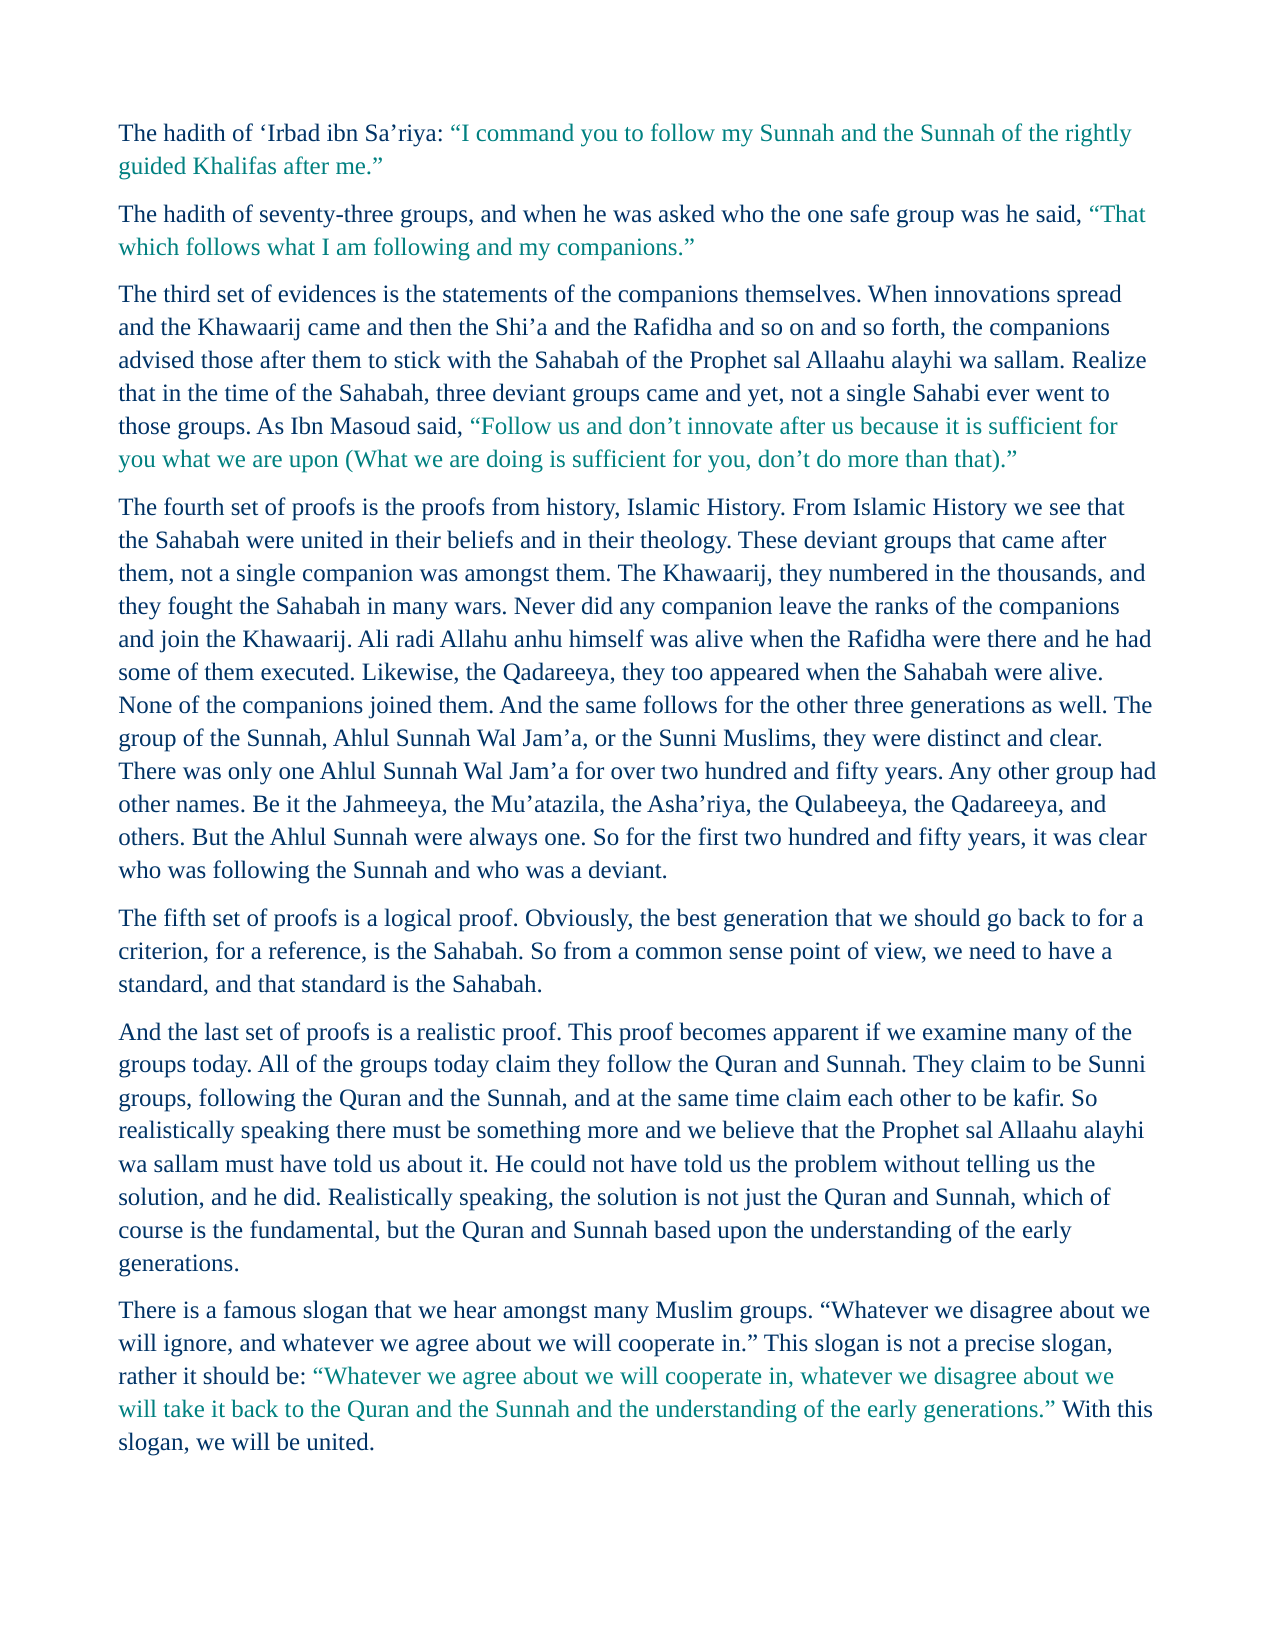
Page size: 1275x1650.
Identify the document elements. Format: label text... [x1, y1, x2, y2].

text The hadith of ‘Irbad ibn Sa’riya: “I command you to follow my Sunnah and the Sunnah of the rightly guided Khalifas after me.” [118, 118, 1157, 180]
text There is a famous slogan that we hear amongst many Muslim groups. “Whatever we disagree about we will ignore, and whatever we agree about we will cooperate in.” This slogan is not a precise slogan, rather it should be: “Whatever we agree about we will cooperate in, whatever we disagree about we will take it back to the Quran and the Sunnah and the understanding of the early generations.” With this slogan, we will be united. [118, 1295, 1157, 1456]
text The fifth set of proofs is a logical proof. Obviously, the best generation that we should go back to for a criterion, for a reference, is the Sahabah. So from a common sense point of view, we need to have a standard, and that standard is the Sahabah. [118, 903, 1157, 998]
text The fourth set of proofs is the proofs from history, Islamic History. From Islamic History we see that the Sahabah were united in their beliefs and in their theology. These deviant groups that came after them, not a single companion was amongst them. The Khawaarij, they numbered in the thousands, and they fought the Sahabah in many wars. Never did any companion leave the ranks of the companions and join the Khawaarij. Ali radi Allahu anhu himself was alive when the Rafidha were there and he had some of them executed. Likewise, the Qadareeya, they too appeared when the Sahabah were alive. None of the companions joined them. And the same follows for the other three generations as well. The group of the Sunnah, Ahlul Sunnah Wal Jam’a, or the Sunni Muslims, they were distinct and clear. There was only one Ahlul Sunnah Wal Jam’a for over two hundred and fifty years. Any other group had other names. Be it the Jahmeeya, the Mu’atazila, the Asha’riya, the Qulabeeya, the Qadareeya, and others. But the Ahlul Sunnah were always one. So for the first two hundred and fifty years, it was clear who was following the Sunnah and who was a deviant. [118, 492, 1157, 884]
text The hadith of seventy-three groups, and when he was asked who the one safe group was he said, “That which follows what I am following and my companions.” [118, 199, 1157, 261]
text And the last set of proofs is a realistic proof. This proof becomes apparent if we examine many of the groups today. All of the groups today claim they follow the Quran and Sunnah. They claim to be Sunni groups, following the Quran and the Sunnah, and at the same time claim each other to be kafir. So realistically speaking there must be something more and we believe that the Prophet sal Allaahu alayhi wa sallam must have told us about it. He could not have told us the problem without telling us the solution, and he did. Realistically speaking, the solution is not just the Quran and Sunnah, which of course is the fundamental, but the Quran and Sunnah based upon the understanding of the early generations. [118, 1017, 1157, 1276]
text The third set of evidences is the statements of the companions themselves. When innovations spread and the Khawaarij came and then the Shi’a and the Rafidha and so on and so forth, the companions advised those after them to stick with the Sahabah of the Prophet sal Allaahu alayhi wa sallam. Realize that in the time of the Sahabah, three deviant groups came and yet, not a single Sahabi ever went to those groups. As Ibn Masoud said, “Follow us and don’t innovate after us because it is sufficient for you what we are upon (What we are doing is sufficient for you, don’t do more than that).” [118, 279, 1157, 473]
